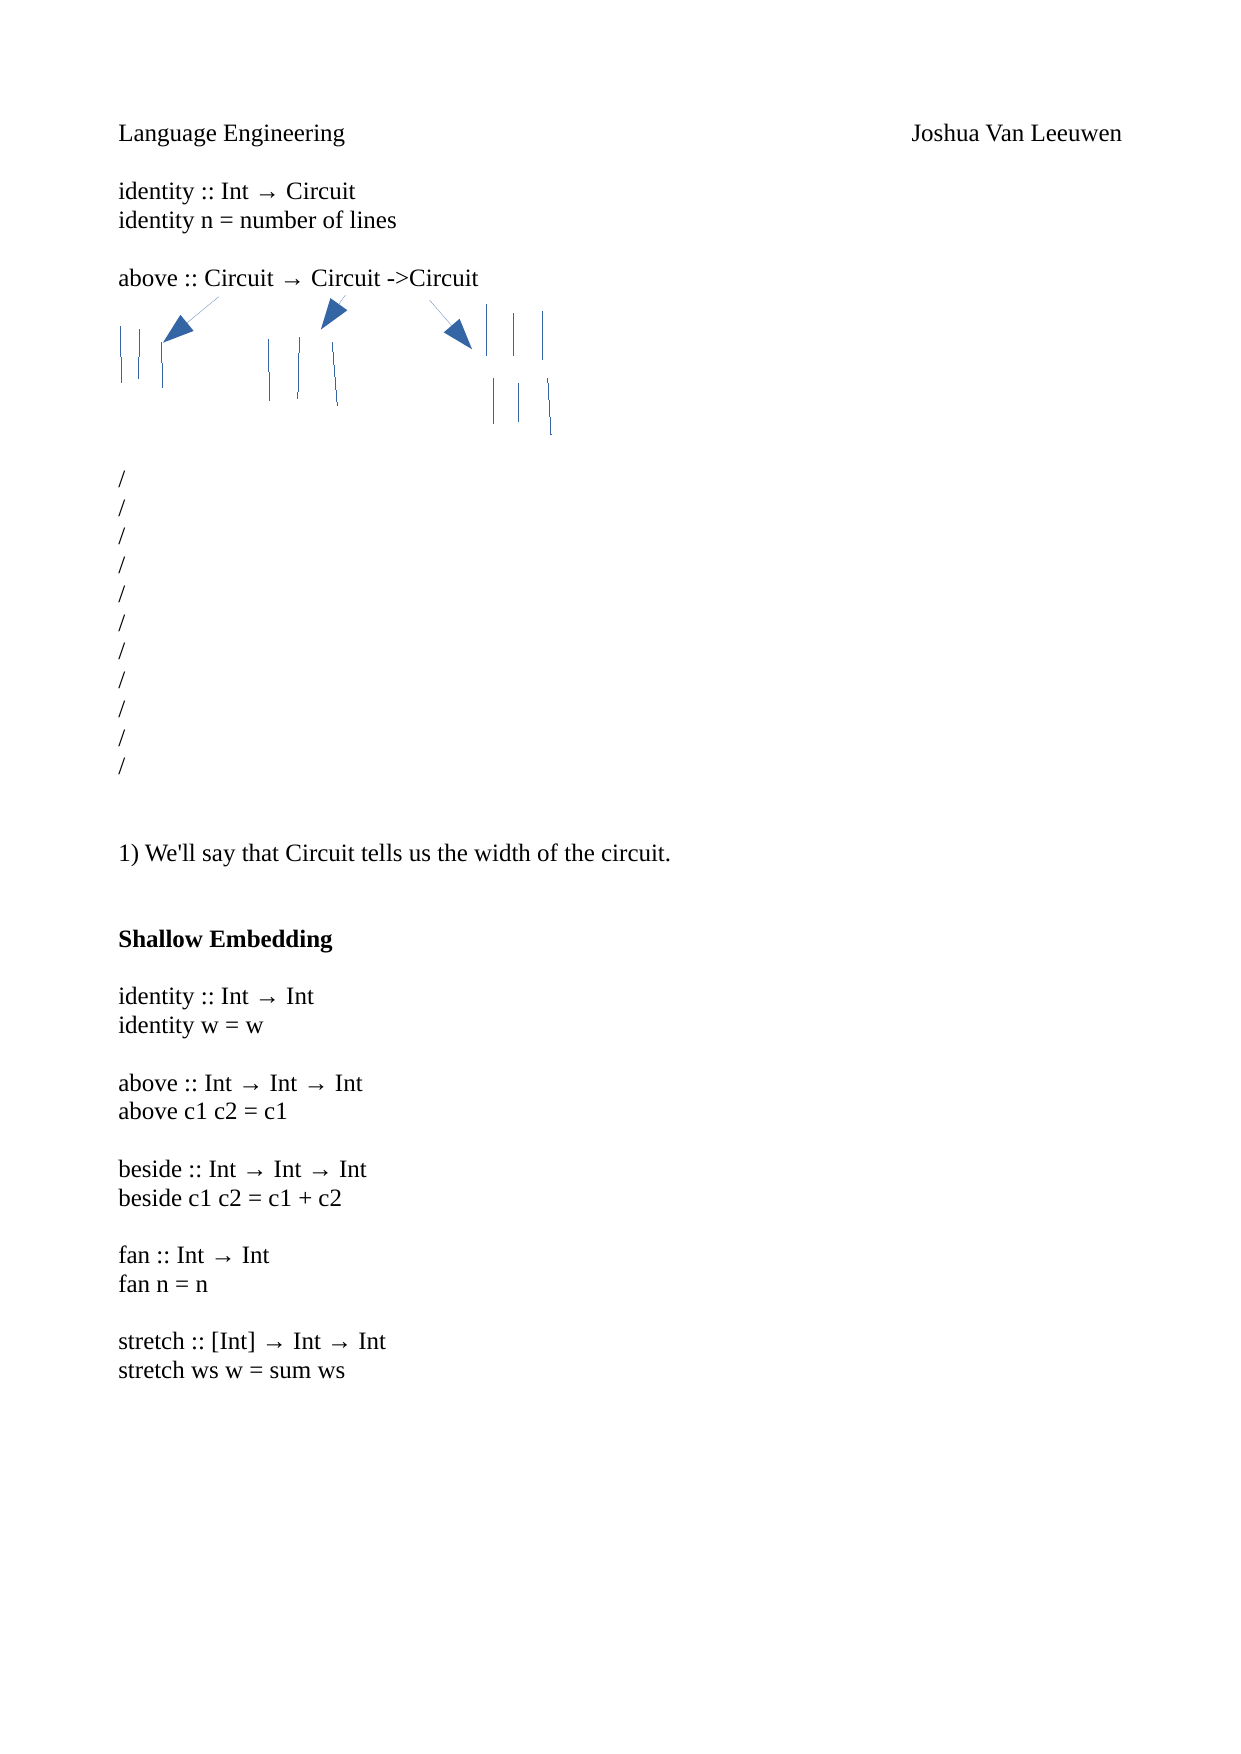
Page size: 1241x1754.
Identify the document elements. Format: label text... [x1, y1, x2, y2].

text identity w = w [118, 1010, 1122, 1039]
text above :: Int → Int → Int [118, 1068, 1122, 1096]
text / [118, 665, 1122, 694]
text 1) We'll say that Circuit tells us the width of the circuit. [118, 838, 1122, 866]
text / [118, 521, 1122, 550]
text / [118, 636, 1122, 665]
text / [118, 464, 1122, 493]
text fan :: Int → Int [118, 1240, 1122, 1269]
text / [118, 579, 1122, 608]
text / [118, 694, 1122, 723]
text / [118, 751, 1122, 780]
text / [118, 550, 1122, 579]
text beside c1 c2 = c1 + c2 [118, 1183, 1122, 1211]
text beside :: Int → Int → Int [118, 1154, 1122, 1183]
text identity :: Int → Circuit [118, 176, 1122, 205]
text / [118, 608, 1122, 636]
text above :: Circuit → Circuit ->Circuit [118, 263, 1122, 291]
text stretch :: [Int] → Int → Int [118, 1326, 1122, 1355]
text above c1 c2 = c1 [118, 1096, 1122, 1125]
text fan n = n [118, 1269, 1122, 1298]
text / [118, 493, 1122, 521]
text / [118, 723, 1122, 751]
text stretch ws w = sum ws [118, 1355, 1122, 1384]
text Shallow Embedding [118, 924, 1122, 953]
text identity :: Int → Int [118, 981, 1122, 1010]
text identity n = number of lines [118, 205, 1122, 234]
